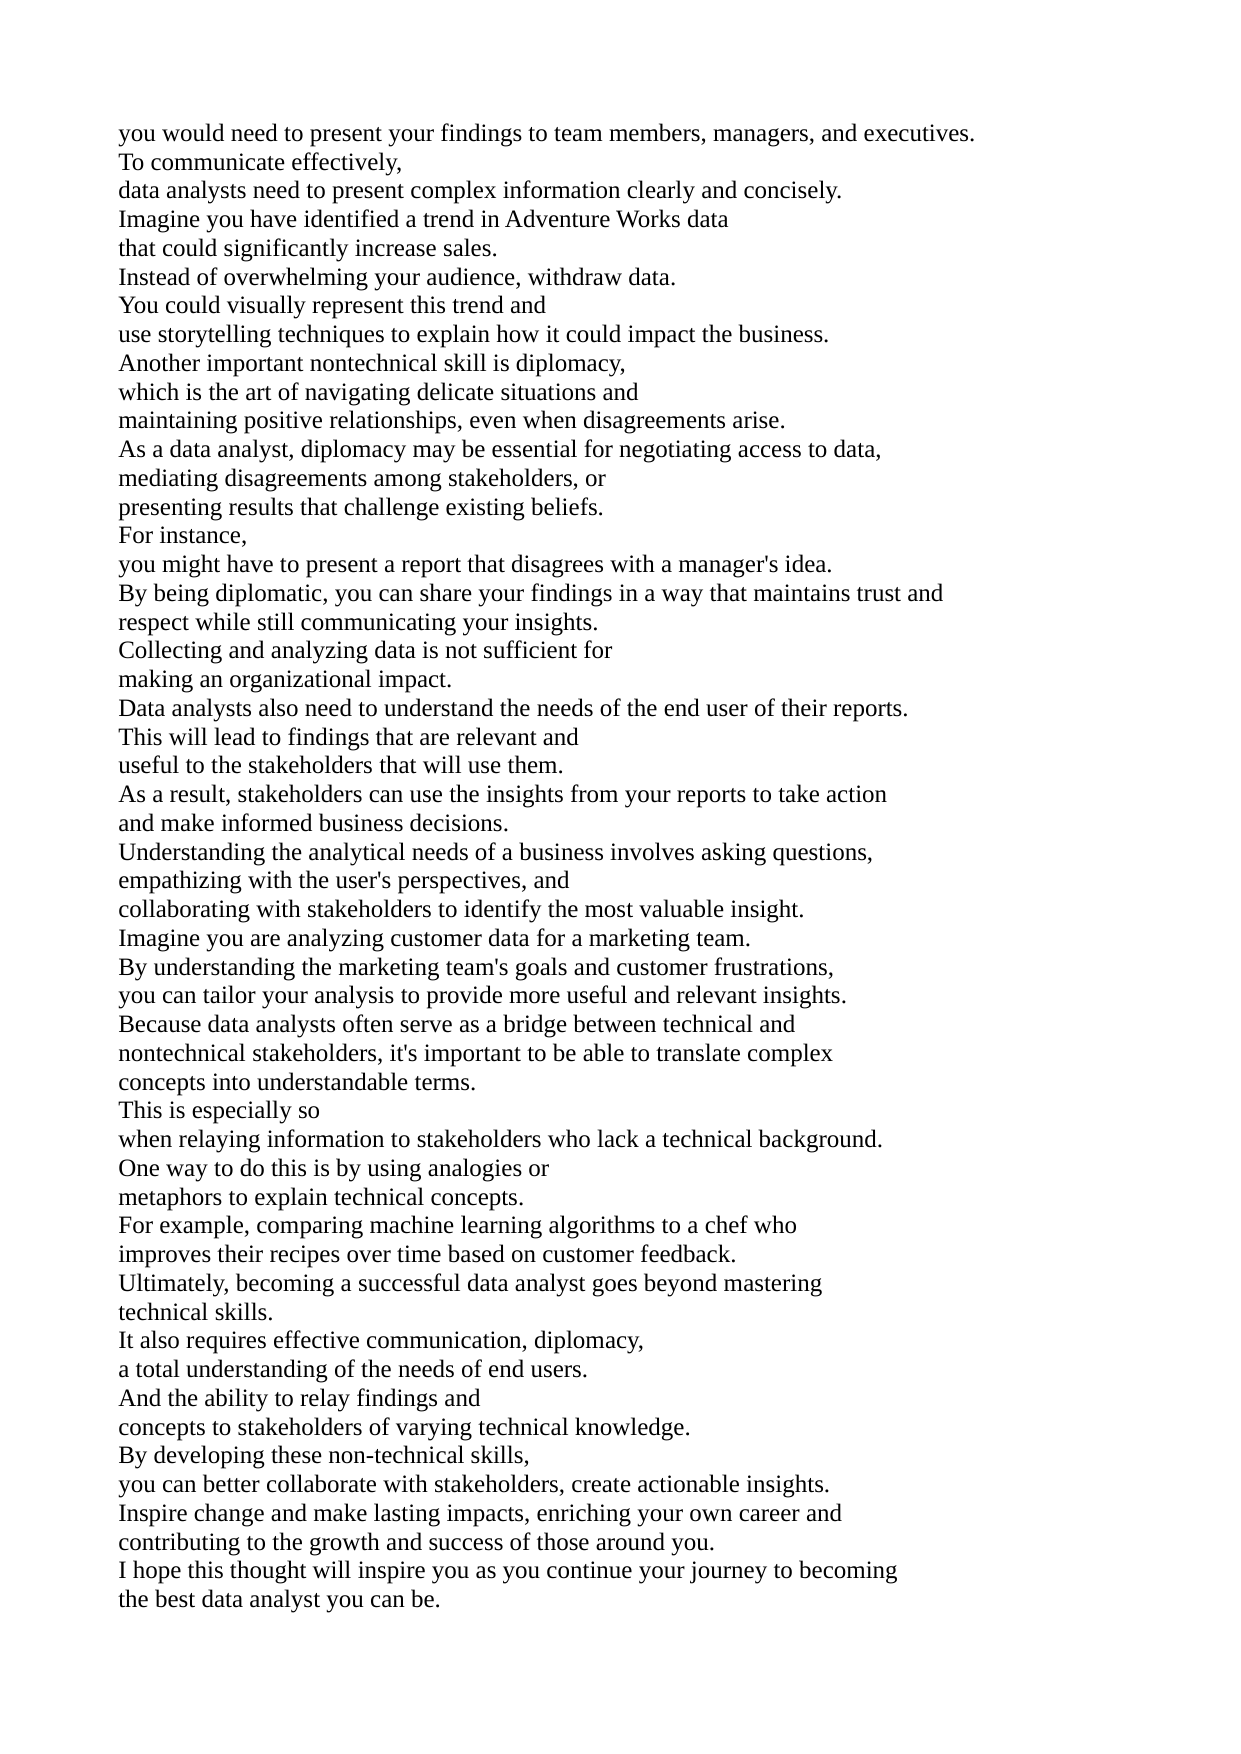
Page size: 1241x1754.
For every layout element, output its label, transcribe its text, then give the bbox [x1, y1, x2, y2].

text Because data analysts often serve as a bridge between technical and [118, 1009, 1122, 1038]
text concepts into understandable terms. [118, 1067, 1122, 1096]
text Another important nontechnical skill is diplomacy, [118, 348, 1122, 377]
text One way to do this is by using analogies or [118, 1153, 1122, 1182]
text metaphors to explain technical concepts. [118, 1182, 1122, 1211]
text It also requires effective communication, diplomacy, [118, 1326, 1122, 1354]
text As a result, stakeholders can use the insights from your reports to take action [118, 779, 1122, 808]
text that could significantly increase sales. [118, 233, 1122, 262]
text Imagine you are analyzing customer data for a marketing team. [118, 923, 1122, 952]
text To communicate effectively, [118, 147, 1122, 176]
text Imagine you have identified a trend in Adventure Works data [118, 204, 1122, 233]
text respect while still communicating your insights. [118, 607, 1122, 636]
text And the ability to relay findings and [118, 1383, 1122, 1412]
text and make informed business decisions. [118, 808, 1122, 837]
text By developing these non-technical skills, [118, 1441, 1122, 1469]
text concepts to stakeholders of varying technical knowledge. [118, 1412, 1122, 1441]
text the best data analyst you can be. [118, 1584, 1122, 1613]
text you might have to present a report that disagrees with a manager's idea. [118, 549, 1122, 578]
text As a data analyst, diplomacy may be essential for negotiating access to data, [118, 434, 1122, 463]
text Collecting and analyzing data is not sufficient for [118, 636, 1122, 664]
text you would need to present your findings to team members, managers, and executives. [118, 118, 1122, 147]
text I hope this thought will inspire you as you continue your journey to becoming [118, 1556, 1122, 1584]
text This is especially so [118, 1096, 1122, 1124]
text nontechnical stakeholders, it's important to be able to translate complex [118, 1038, 1122, 1067]
text you can better collaborate with stakeholders, create actionable insights. [118, 1469, 1122, 1498]
text For instance, [118, 521, 1122, 549]
text presenting results that challenge existing beliefs. [118, 492, 1122, 521]
text empathizing with the user's perspectives, and [118, 866, 1122, 894]
text useful to the stakeholders that will use them. [118, 751, 1122, 779]
text technical skills. [118, 1297, 1122, 1326]
text By being diplomatic, you can share your findings in a way that maintains trust and [118, 578, 1122, 607]
text when relaying information to stakeholders who lack a technical background. [118, 1124, 1122, 1153]
text a total understanding of the needs of end users. [118, 1354, 1122, 1383]
text contributing to the growth and success of those around you. [118, 1527, 1122, 1556]
text use storytelling techniques to explain how it could impact the business. [118, 319, 1122, 348]
text improves their recipes over time based on customer feedback. [118, 1239, 1122, 1268]
text Ultimately, becoming a successful data analyst goes beyond mastering [118, 1268, 1122, 1297]
text Inspire change and make lasting impacts, enriching your own career and [118, 1498, 1122, 1527]
text This will lead to findings that are relevant and [118, 722, 1122, 751]
text For example, comparing machine learning algorithms to a chef who [118, 1211, 1122, 1239]
text mediating disagreements among stakeholders, or [118, 463, 1122, 492]
text Understanding the analytical needs of a business involves asking questions, [118, 837, 1122, 866]
text You could visually represent this trend and [118, 291, 1122, 319]
text Instead of overwhelming your audience, withdraw data. [118, 262, 1122, 291]
text maintaining positive relationships, even when disagreements arise. [118, 406, 1122, 434]
text making an organizational impact. [118, 664, 1122, 693]
text collaborating with stakeholders to identify the most valuable insight. [118, 894, 1122, 923]
text you can tailor your analysis to provide more useful and relevant insights. [118, 981, 1122, 1009]
text Data analysts also need to understand the needs of the end user of their reports. [118, 693, 1122, 722]
text data analysts need to present complex information clearly and concisely. [118, 176, 1122, 204]
text which is the art of navigating delicate situations and [118, 377, 1122, 406]
text By understanding the marketing team's goals and customer frustrations, [118, 952, 1122, 981]
